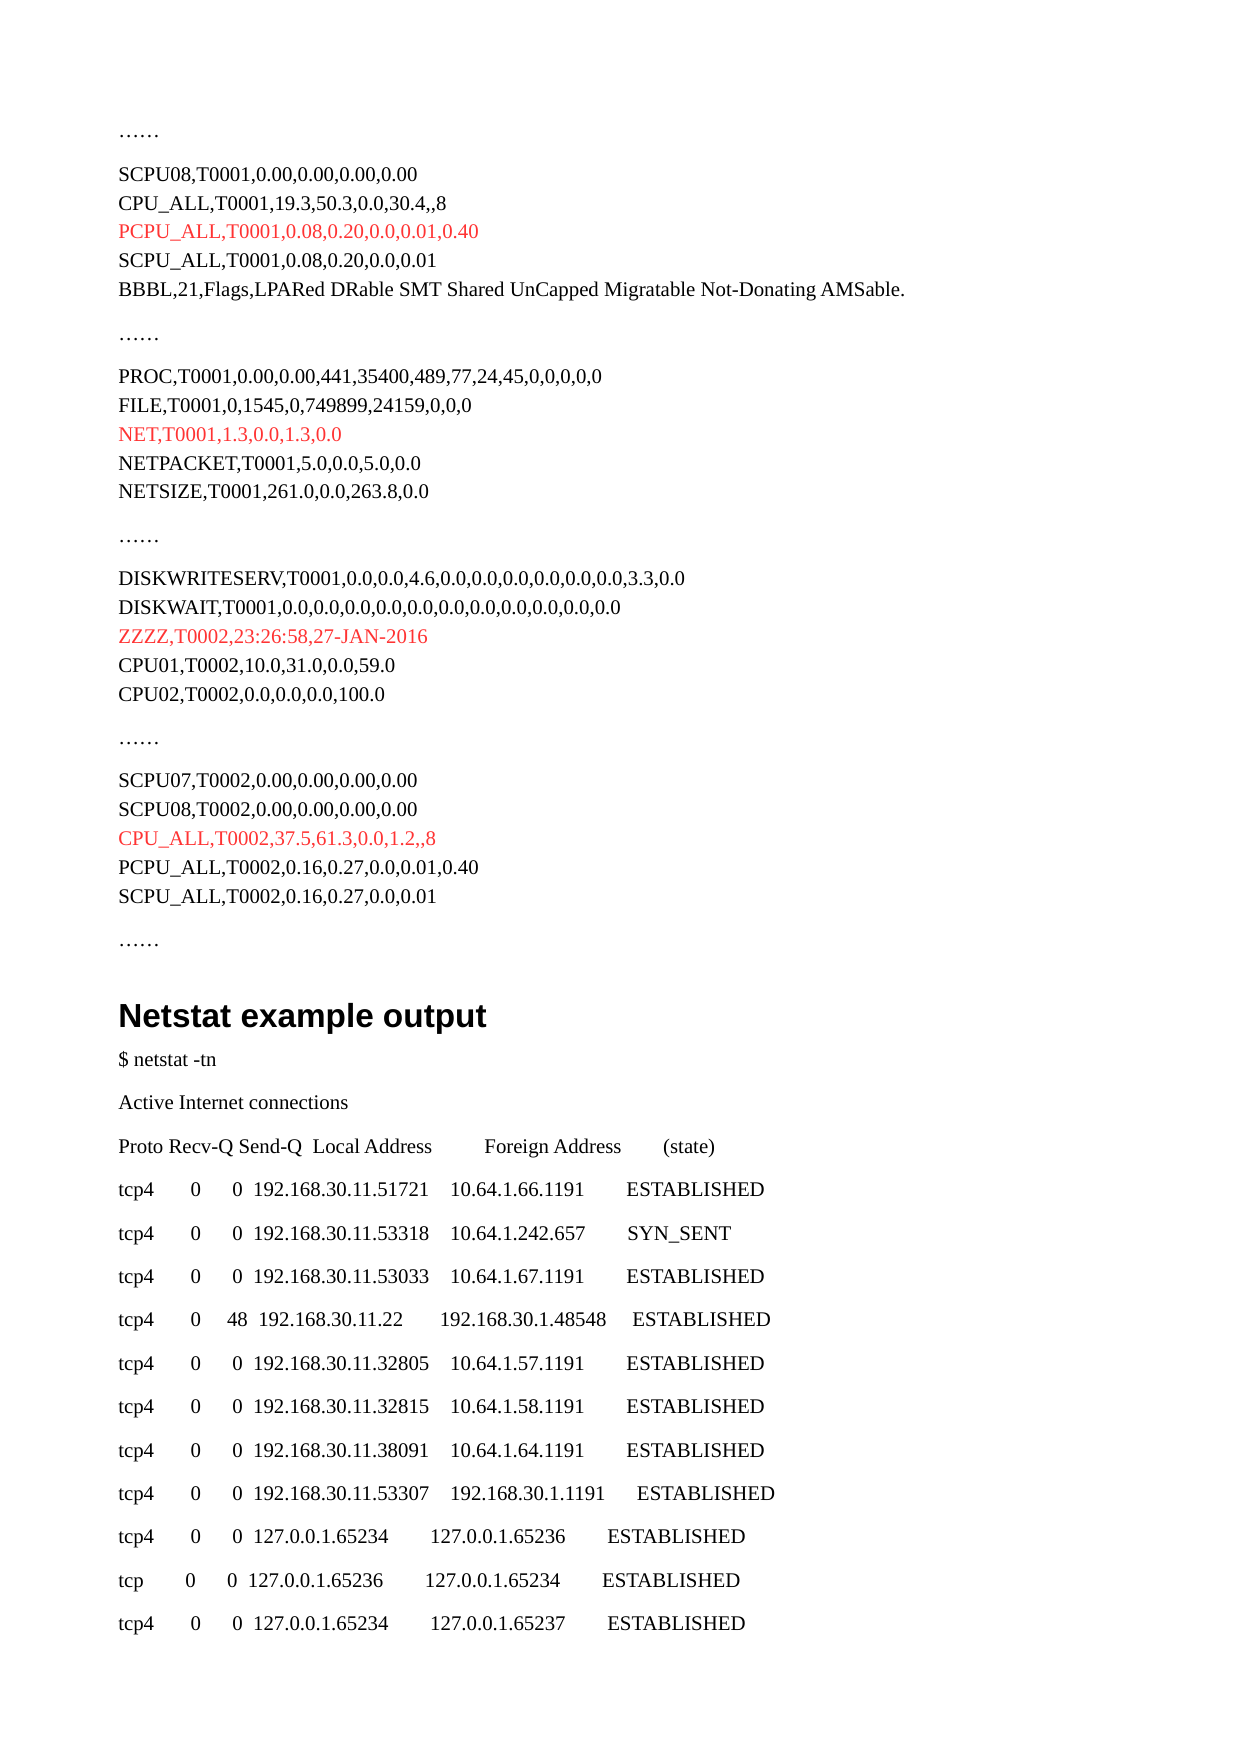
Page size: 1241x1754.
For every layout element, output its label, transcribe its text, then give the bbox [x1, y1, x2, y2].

text tcp4 0 0 192.168.30.11.51721 10.64.1.66.1191 ESTABLISHED [118, 1177, 1122, 1201]
text …… [118, 320, 1122, 344]
text tcp4 0 0 192.168.30.11.53033 10.64.1.67.1191 ESTABLISHED [118, 1264, 1122, 1288]
text Active Internet connections [118, 1090, 1122, 1114]
text tcp4 0 48 192.168.30.11.22 192.168.30.1.48548 ESTABLISHED [118, 1307, 1122, 1331]
text tcp4 0 0 192.168.30.11.38091 10.64.1.64.1191 ESTABLISHED [118, 1438, 1122, 1462]
subtitle Netstat example output [118, 996, 1122, 1034]
text …… [118, 927, 1122, 951]
text tcp4 0 0 192.168.30.11.53318 10.64.1.242.657 SYN_SENT [118, 1220, 1122, 1244]
text PROC,T0001,0.00,0.00,441,35400,489,77,24,45,0,0,0,0,0 FILE,T0001,0,1545,0,749899,24159,0,0,0 NET,T0001,1.3,0.0,1.3,0.0 NETPACKET,T0001,5.0,0.0,5.0,0.0 NETSIZE,T0001,261.0,0.0,263.8,0.0 [118, 364, 1122, 503]
text tcp4 0 0 127.0.0.1.65234 127.0.0.1.65237 ESTABLISHED [118, 1611, 1122, 1635]
text $ netstat -tn [118, 1047, 1122, 1071]
text tcp 0 0 127.0.0.1.65236 127.0.0.1.65234 ESTABLISHED [118, 1568, 1122, 1592]
text …… [118, 523, 1122, 547]
text tcp4 0 0 127.0.0.1.65234 127.0.0.1.65236 ESTABLISHED [118, 1524, 1122, 1548]
text DISKWRITESERV,T0001,0.0,0.0,4.6,0.0,0.0,0.0,0.0,0.0,0.0,3.3,0.0 DISKWAIT,T0001,0.0,0.0,0.0,0.0,0.0,0.0,0.0,0.0,0.0,0.0,0.0 ZZZZ,T0002,23:26:58,27-JAN-2016 CPU01,T0002,10.0,31.0,0.0,59.0 CPU02,T0002,0.0,0.0,0.0,100.0 [118, 566, 1122, 706]
text Proto Recv-Q Send-Q Local Address Foreign Address (state) [118, 1133, 1122, 1158]
text SCPU07,T0002,0.00,0.00,0.00,0.00 SCPU08,T0002,0.00,0.00,0.00,0.00 CPU_ALL,T0002,37.5,61.3,0.0,1.2,,8 PCPU_ALL,T0002,0.16,0.27,0.0,0.01,0.40 SCPU_ALL,T0002,0.16,0.27,0.0,0.01 [118, 768, 1122, 908]
text tcp4 0 0 192.168.30.11.32805 10.64.1.57.1191 ESTABLISHED [118, 1351, 1122, 1375]
text …… [118, 118, 1122, 142]
text tcp4 0 0 192.168.30.11.32815 10.64.1.58.1191 ESTABLISHED [118, 1394, 1122, 1418]
text SCPU08,T0001,0.00,0.00,0.00,0.00 CPU_ALL,T0001,19.3,50.3,0.0,30.4,,8 PCPU_ALL,T0001,0.08,0.20,0.0,0.01,0.40 SCPU_ALL,T0001,0.08,0.20,0.0,0.01 BBBL,21,Flags,LPARed DRable SMT Shared UnCapped Migratable Not-Donating AMSable. [118, 162, 1122, 301]
text …… [118, 725, 1122, 749]
text tcp4 0 0 192.168.30.11.53307 192.168.30.1.1191 ESTABLISHED [118, 1481, 1122, 1505]
